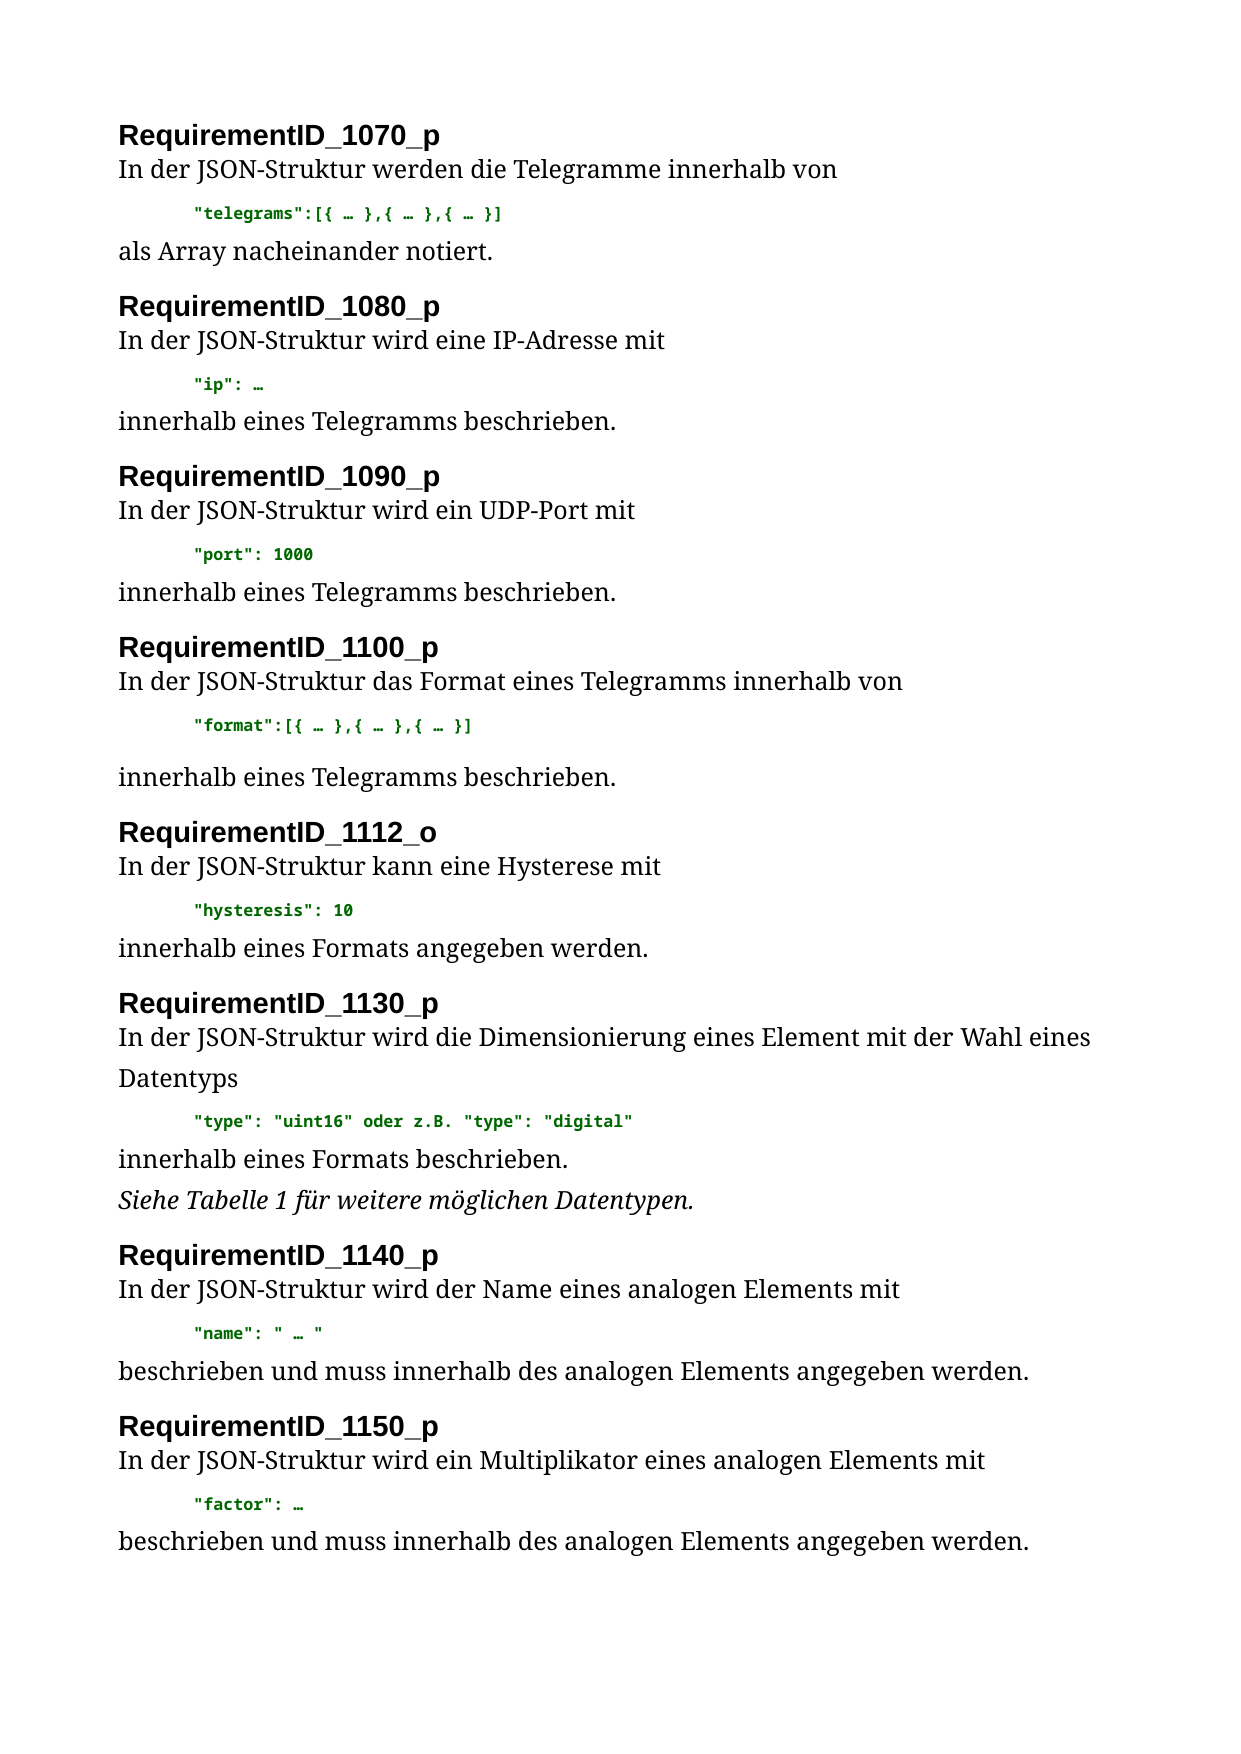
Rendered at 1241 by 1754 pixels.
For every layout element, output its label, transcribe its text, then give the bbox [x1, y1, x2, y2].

subtitle RequirementID_1112_o [118, 815, 1122, 849]
text In der JSON-Struktur wird der Name eines analogen Elements mit "name": " … " beschrieben und muss innerhalb des analogen Elements angegeben werden. [118, 1272, 1122, 1387]
text In der JSON-Struktur kann eine Hysterese mit "hysteresis": 10 innerhalb eines Formats angegeben werden. [118, 849, 1122, 964]
subtitle RequirementID_1140_p [118, 1238, 1122, 1272]
text In der JSON-Struktur wird die Dimensionierung eines Element mit der Wahl eines Datentyps "type": "uint16" oder z.B. "type": "digital" innerhalb eines Formats beschrieben. Siehe Tabelle 1 für weitere möglichen Datentypen. [118, 1019, 1122, 1217]
text In der JSON-Struktur das Format eines Telegramms innerhalb von "format":[{ … },{ … },{ … }] [118, 663, 1122, 738]
text In der JSON-Struktur wird ein UDP-Port mit "port": 1000 innerhalb eines Telegramms beschrieben. [118, 493, 1122, 609]
text In der JSON-Struktur wird eine IP-Adresse mit "ip": … innerhalb eines Telegramms beschrieben. [118, 322, 1122, 438]
subtitle RequirementID_1130_p [118, 986, 1122, 1019]
text In der JSON-Struktur werden die Telegramme innerhalb von "telegrams":[{ … },{ … },{ … }] als Array nacheinander notiert. [118, 152, 1122, 267]
subtitle RequirementID_1090_p [118, 459, 1122, 493]
text In der JSON-Struktur wird ein Multiplikator eines analogen Elements mit "factor": … beschrieben und muss innerhalb des analogen Elements angegeben werden. [118, 1442, 1122, 1558]
subtitle RequirementID_1100_p [118, 630, 1122, 663]
subtitle RequirementID_1070_p [118, 118, 1122, 152]
subtitle RequirementID_1080_p [118, 289, 1122, 322]
subtitle RequirementID_1150_p [118, 1409, 1122, 1442]
text innerhalb eines Telegramms beschrieben. [118, 760, 1122, 794]
